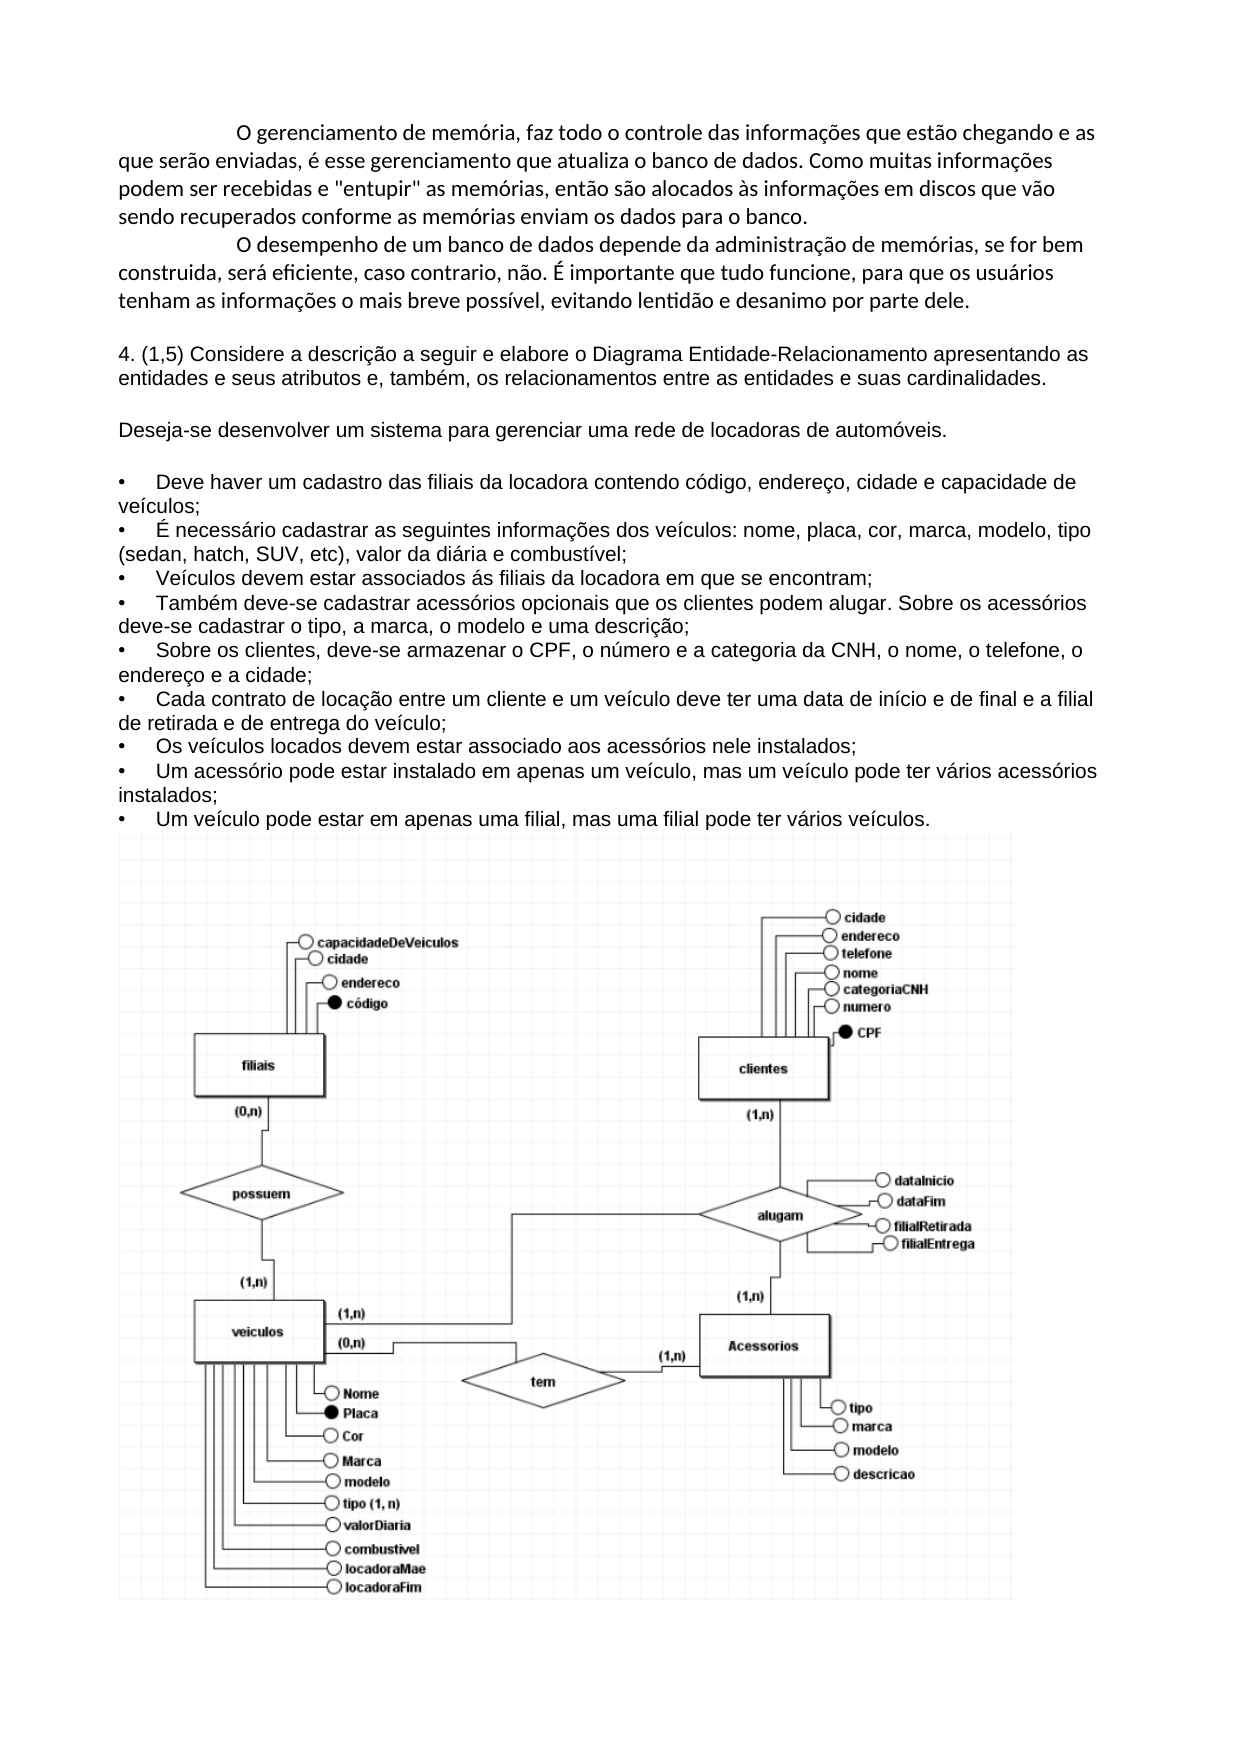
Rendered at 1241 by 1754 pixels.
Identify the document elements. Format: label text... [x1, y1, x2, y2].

list Um acessório pode estar instalado em apenas um veículo, mas um veículo pode ter vários acessórios instalados; [81, 758, 1122, 806]
list Cada contrato de locação entre um cliente e um veículo deve ter uma data de início e de final e a filial de retirada e de entrega do veículo; [81, 686, 1122, 734]
list É necessário cadastrar as seguintes informações dos veículos: nome, placa, cor, marca, modelo, tipo (sedan, hatch, SUV, etc), valor da diária e combustível; [81, 518, 1122, 566]
list Também deve-se cadastrar acessórios opcionais que os clientes podem alugar. Sobre os acessórios deve-se cadastrar o tipo, a marca, o modelo e uma descrição; [81, 590, 1122, 638]
list Os veículos locados devem estar associado aos acessórios nele instalados; [81, 734, 1122, 758]
text O gerenciamento de memória, faz todo o controle das informações que estão chegando e as que serão enviadas, é esse gerenciamento que atualiza o banco de dados. Como muitas informações podem ser recebidas e "entupir" as memórias, então são alocados às informações em discos que vão sendo recuperados conforme as memórias enviam os dados para o banco. [118, 118, 1110, 230]
list Sobre os clientes, deve-se armazenar o CPF, o número e a categoria da CNH, o nome, o telefone, o endereço e a cidade; [81, 638, 1122, 686]
list Um veículo pode estar em apenas uma filial, mas uma filial pode ter vários veículos. [81, 806, 1122, 831]
list Deve haver um cadastro das filiais da locadora contendo código, endereço, cidade e capacidade de veículos; [81, 470, 1122, 518]
text Deseja-se desenvolver um sistema para gerenciar uma rede de locadoras de automóveis. [118, 418, 1110, 442]
text O desempenho de um banco de dados depende da administração de memórias, se for bem construida, será eficiente, caso contrario, não. É importante que tudo funcione, para que os usuários tenham as informações o mais breve possível, evitando lentidão e desanimo por parte dele. [118, 230, 1110, 314]
list Veículos devem estar associados ás filiais da locadora em que se encontram; [81, 566, 1122, 590]
text 4. (1,5) Considere a descrição a seguir e elabore o Diagrama Entidade-Relacionamento apresentando as entidades e seus atributos e, também, os relacionamentos entre as entidades e suas cardinalidades. [118, 342, 1110, 390]
